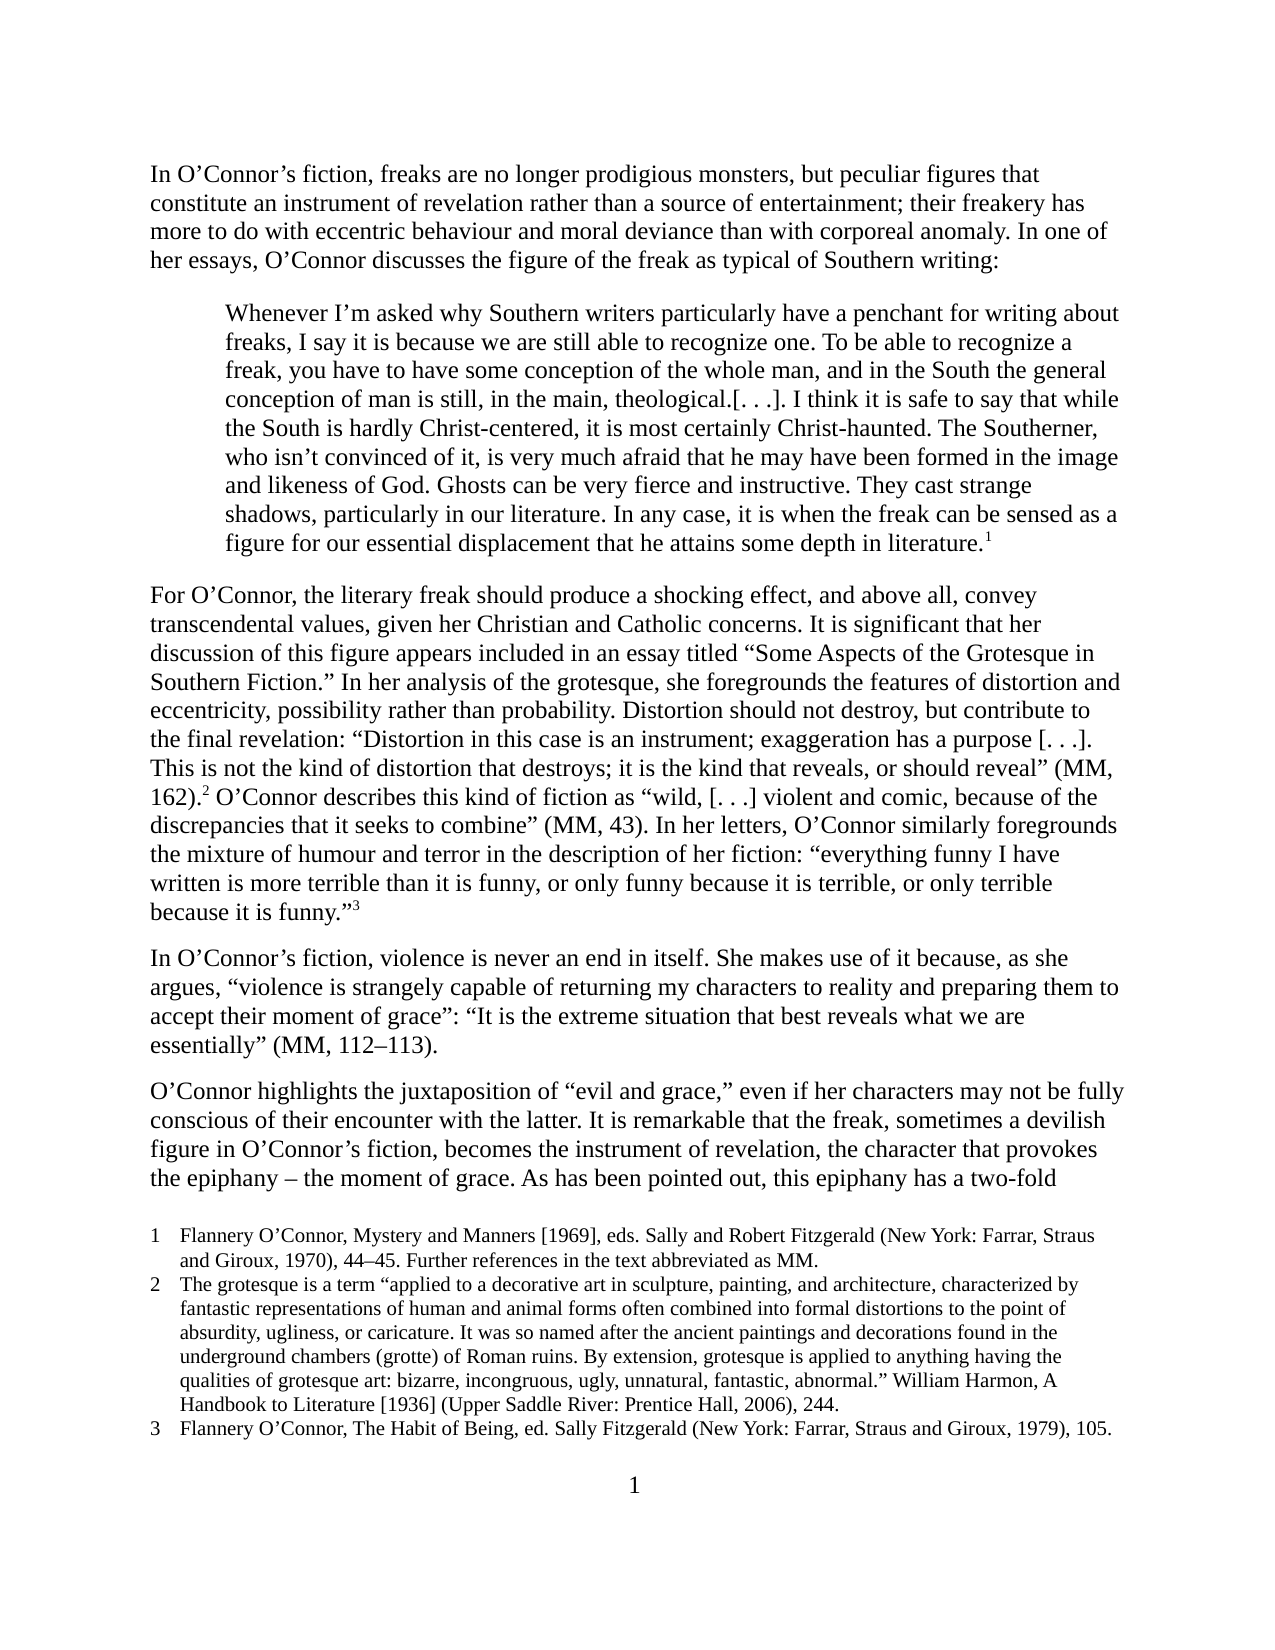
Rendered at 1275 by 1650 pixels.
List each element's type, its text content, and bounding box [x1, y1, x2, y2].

text For O’Connor, the literary freak should produce a shocking effect, and above all, convey transcendental values, given her Christian and Catholic concerns. It is significant that her discussion of this figure appears included in an essay titled “Some Aspects of the Grotesque in Southern Fiction.” In her analysis of the grotesque, she foregrounds the features of distortion and eccentricity, possibility rather than probability. Distortion should not destroy, but contribute to the final revelation: “Distortion in this case is an instrument; exaggeration has a purpose [. . .]. This is not the kind of distortion that destroys; it is the kind that reveals, or should reveal” (MM, 162). O’Connor describes this kind of fiction as “wild, [. . .] violent and comic, because of the discrepancies that it seeks to combine” (MM, 43). In her letters, O’Connor similarly foregrounds the mixture of humour and terror in the description of her fiction: “everything funny I have written is more terrible than it is funny, or only funny because it is terrible, or only terrible because it is funny.” [150, 581, 1125, 926]
text Whenever I’m asked why Southern writers particularly have a penchant for writing about freaks, I say it is because we are still able to recognize one. To be able to recognize a freak, you have to have some conception of the whole man, and in the South the general conception of man is still, in the main, theological.[. . .]. I think it is safe to say that while the South is hardly Christ-centered, it is most certainly Christ-haunted. The Southerner, who isn’t convinced of it, is very much afraid that he may have been formed in the image and likeness of God. Ghosts can be very fierce and instructive. They cast strange shadows, particularly in our literature. In any case, it is when the freak can be sensed as a figure for our essential displacement that he attains some depth in literature. [225, 298, 1125, 557]
text Flannery O’Connor, Mystery and Manners [1969], eds. Sally and Robert Fitzgerald (New York: Farrar, Straus and Giroux, 1970), 44–45. Further references in the text abbreviated as MM. [150, 1223, 1125, 1272]
text In O’Connor’s fiction, freaks are no longer prodigious monsters, but peculiar figures that constitute an instrument of revelation rather than a source of entertainment; their freakery has more to do with eccentric behaviour and moral deviance than with corporeal anomaly. In one of her essays, O’Connor discusses the figure of the freak as typical of Southern writing: [150, 159, 1125, 274]
text In O’Connor’s fiction, violence is never an end in itself. She makes use of it because, as she argues, “violence is strangely capable of returning my characters to reality and preparing them to accept their moment of grace”: “It is the extreme situation that best reveals what we are essentially” (MM, 112–113). [150, 943, 1125, 1058]
text The grotesque is a term “applied to a decorative art in sculpture, painting, and architecture, characterized by fantastic representations of human and animal forms often combined into formal distortions to the point of absurdity, ugliness, or caricature. It was so named after the ancient paintings and decorations found in the underground chambers (grotte) of Roman ruins. By extension, grotesque is applied to anything having the qualities of grotesque art: bizarre, incongruous, ugly, unnatural, fantastic, abnormal.” William Harmon, A Handbook to Literature [1936] (Upper Saddle River: Prentice Hall, 2006), 244. [150, 1272, 1125, 1416]
text O’Connor highlights the juxtaposition of “evil and grace,” even if her characters may not be fully conscious of their encounter with the latter. It is remarkable that the freak, sometimes a devilish figure in O’Connor’s fiction, becomes the instrument of revelation, the character that provokes the epiphany – the moment of grace. As has been pointed out, this epiphany has a two-fold [150, 1076, 1125, 1191]
text Flannery O’Connor, The Habit of Being, ed. Sally Fitzgerald (New York: Farrar, Straus and Giroux, 1979), 105. [150, 1416, 1125, 1440]
